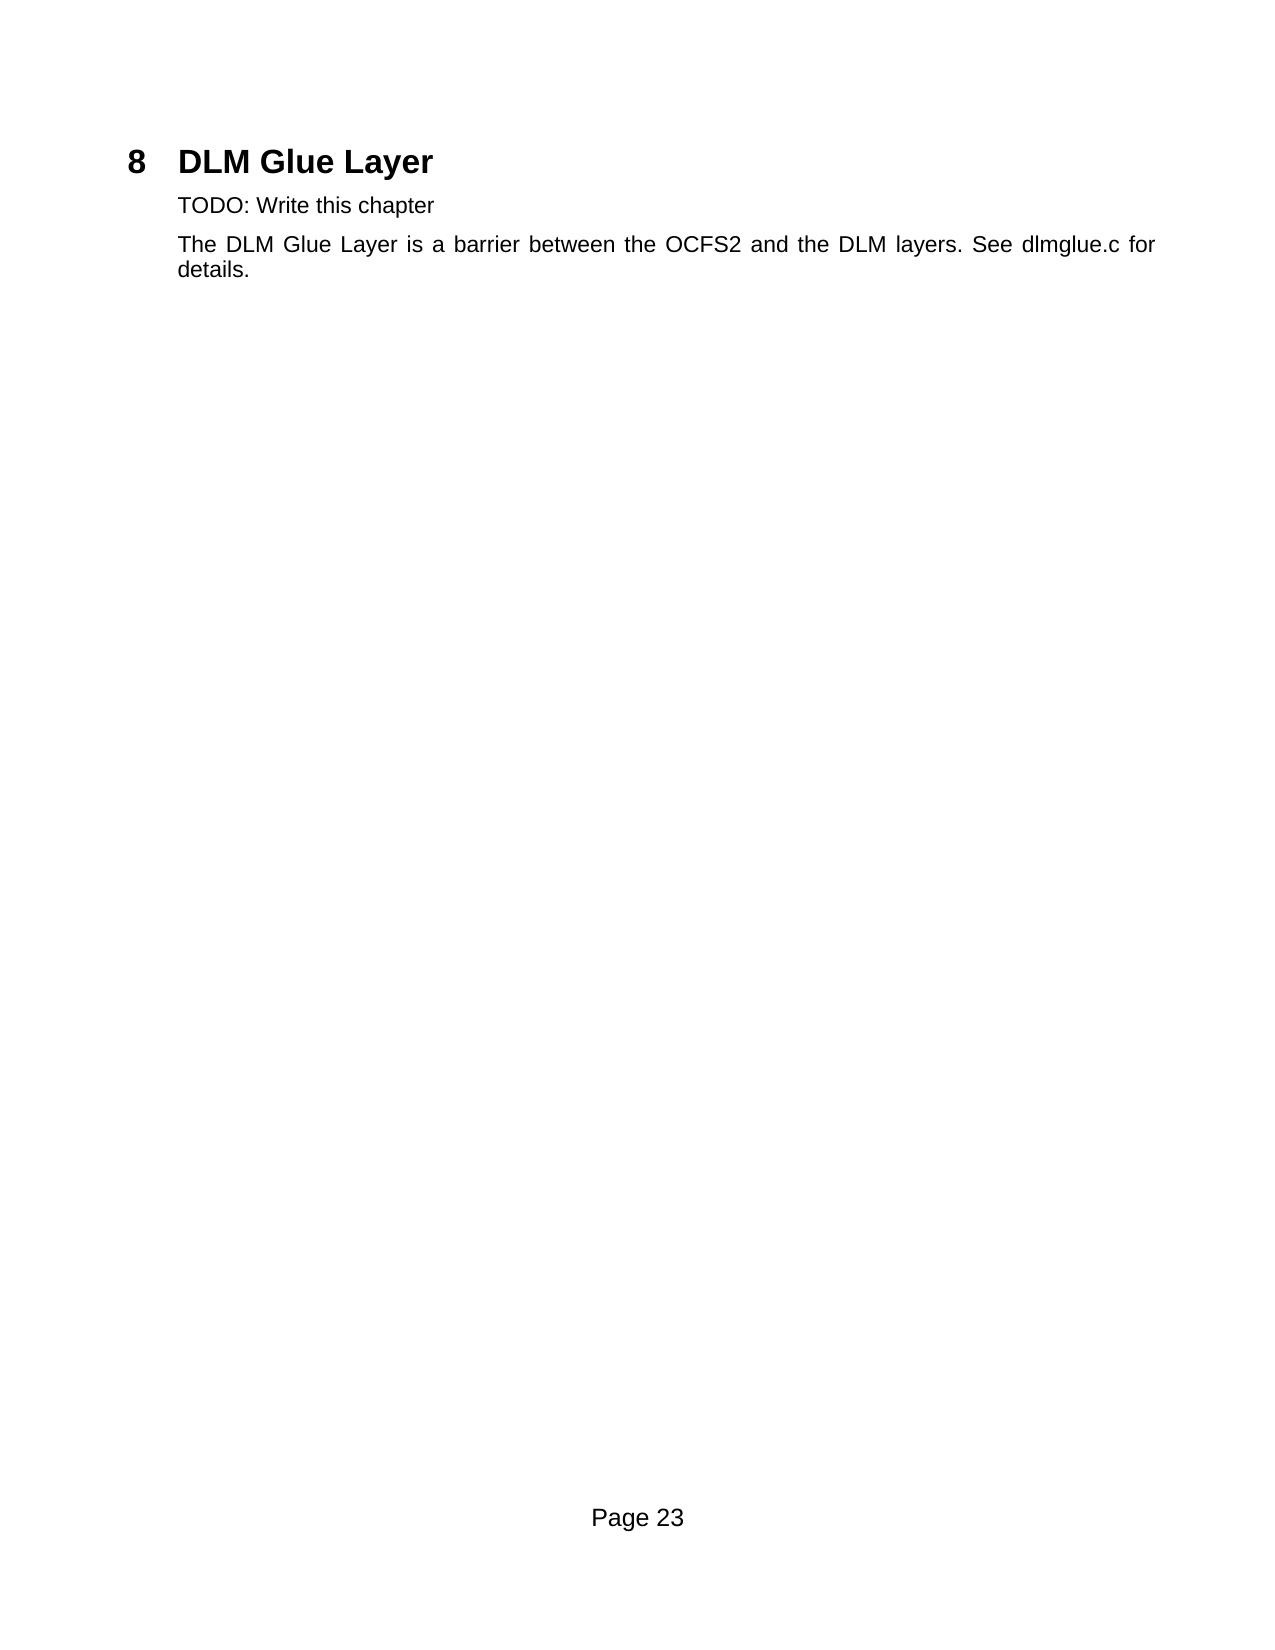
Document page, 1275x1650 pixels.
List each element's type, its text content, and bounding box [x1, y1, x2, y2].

subtitle DLM Glue Layer [118, 143, 1157, 181]
text The DLM Glue Layer is a barrier between the OCFS2 and the DLM layers. See dlmglue.c for details. [177, 231, 1157, 282]
text TODO: Write this chapter [177, 193, 1157, 219]
